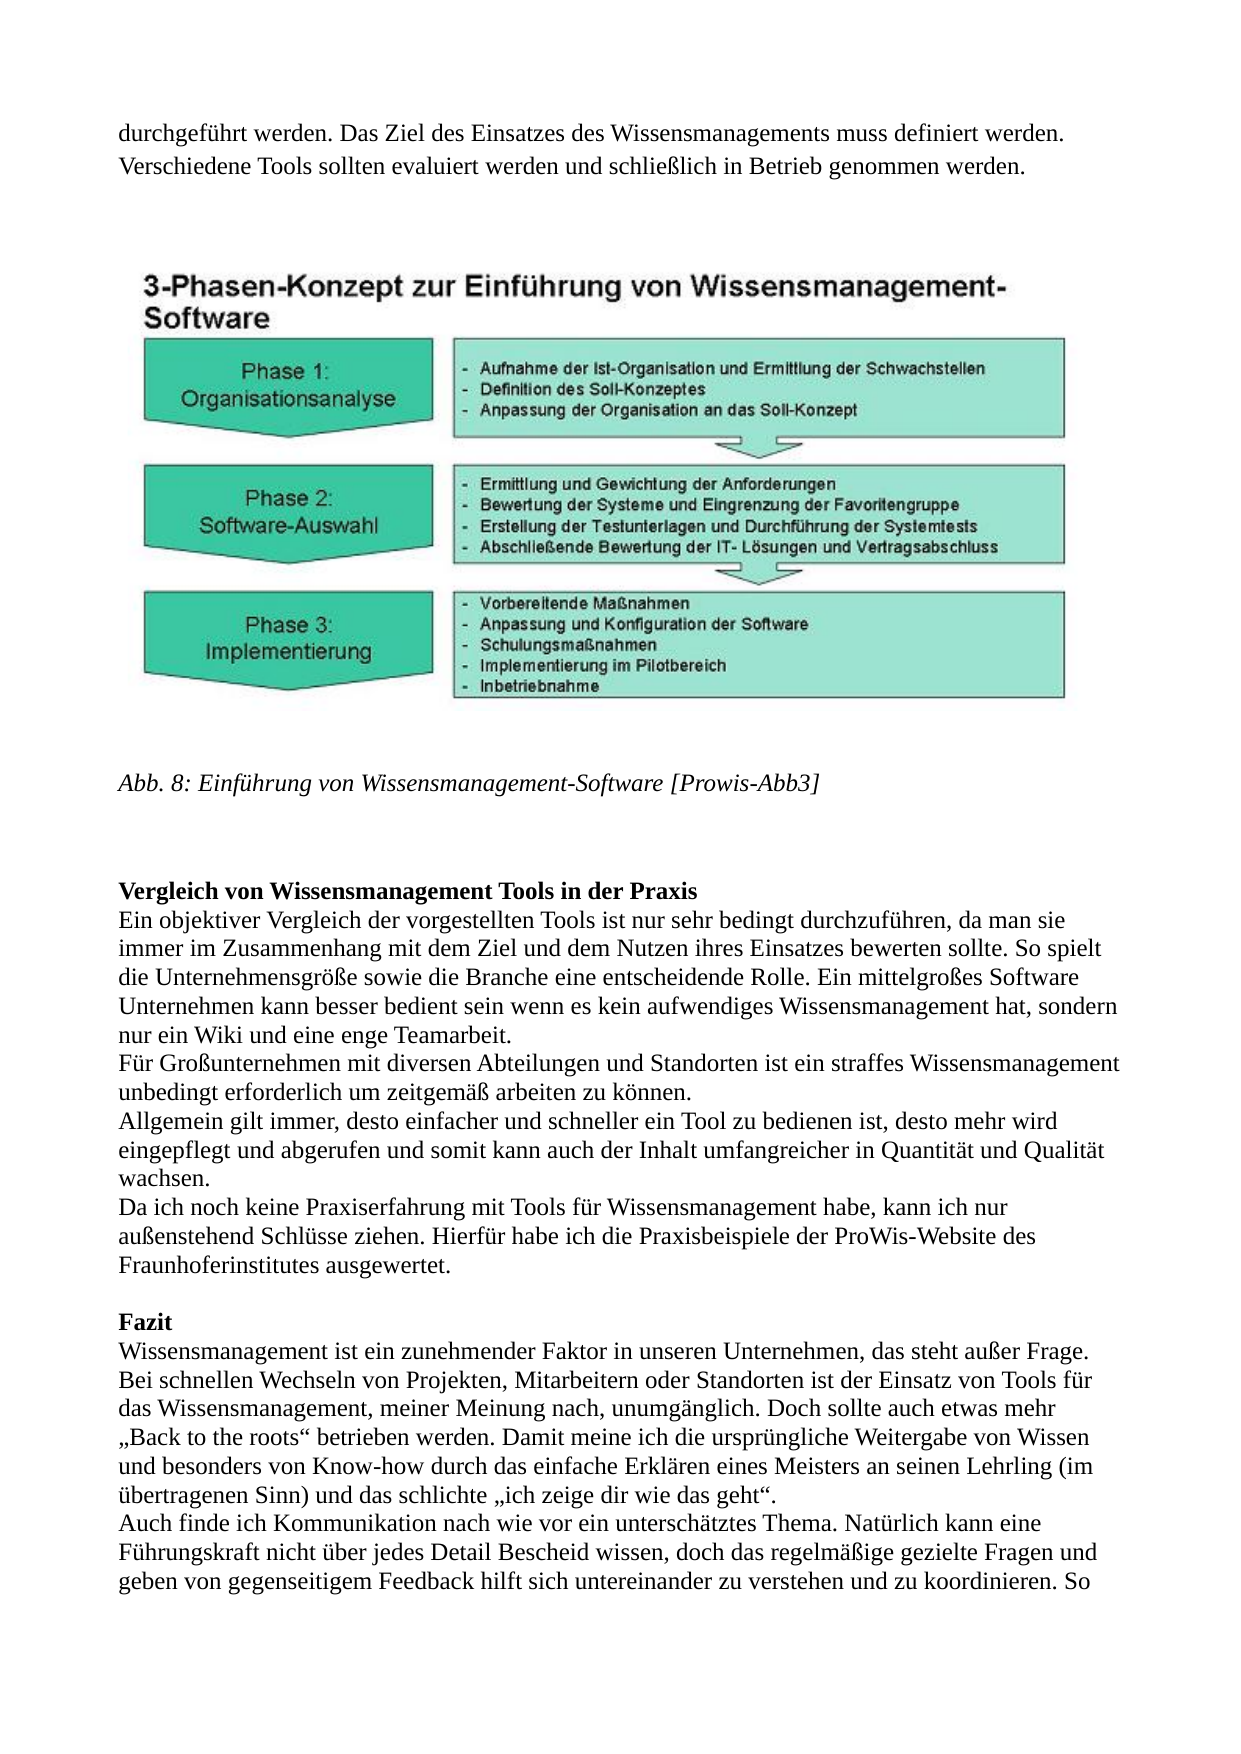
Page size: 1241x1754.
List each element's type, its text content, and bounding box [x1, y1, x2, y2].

text Fazit [118, 1307, 1122, 1336]
text Für Großunternehmen mit diversen Abteilungen und Standorten ist ein straffes Wissensmanagement unbedingt erforderlich um zeitgemäß arbeiten zu können. [118, 1048, 1122, 1106]
text Wissensmanagement ist ein zunehmender Faktor in unseren Unternehmen, das steht außer Frage. Bei schnellen Wechseln von Projekten, Mitarbeitern oder Standorten ist der Einsatz von Tools für das Wissensmanagement, meiner Meinung nach, unumgänglich. Doch sollte auch etwas mehr „Back to the roots“ betrieben werden. Damit meine ich die ursprüngliche Weitergabe von Wissen und besonders von Know-how durch das einfache Erklären eines Meisters an seinen Lehrling (im übertragenen Sinn) und das schlichte „ich zeige dir wie das geht“. [118, 1336, 1122, 1508]
text Da ich noch keine Praxiserfahrung mit Tools für Wissensmanagement habe, kann ich nur außenstehend Schlüsse ziehen. Hierfür habe ich die Praxisbeispiele der ProWis-Website des Fraunhoferinstitutes ausgewertet. [118, 1192, 1122, 1278]
text Ein objektiver Vergleich der vorgestellten Tools ist nur sehr bedingt durchzuführen, da man sie immer im Zusammenhang mit dem Ziel und dem Nutzen ihres Einsatzes bewerten sollte. So spielt die Unternehmensgröße sowie die Branche eine entscheidende Rolle. Ein mittelgroßes Software Unternehmen kann besser bedient sein wenn es kein aufwendiges Wissensmanagement hat, sondern nur ein Wiki und eine enge Teamarbeit. [118, 905, 1122, 1048]
text Abb. 8: Einführung von Wissensmanagement-Software [Prowis-Abb3] [118, 768, 1122, 797]
text Allgemein gilt immer, desto einfacher und schneller ein Tool zu bedienen ist, desto mehr wird eingepflegt und abgerufen und somit kann auch der Inhalt umfangreicher in Quantität und Qualität wachsen. [118, 1106, 1122, 1192]
text Auch finde ich Kommunikation nach wie vor ein unterschätztes Thema. Natürlich kann eine Führungskraft nicht über jedes Detail Bescheid wissen, doch das regelmäßige gezielte Fragen und geben von gegenseitigem Feedback hilft sich untereinander zu verstehen und zu koordinieren. So [118, 1508, 1122, 1595]
picture [127, 260, 1084, 711]
text Vergleich von Wissensmanagement Tools in der Praxis [118, 876, 1122, 905]
text durchgeführt werden. Das Ziel des Einsatzes des Wissensmanagements muss definiert werden. Verschiedene Tools sollten evaluiert werden und schließlich in Betrieb genommen werden. [118, 118, 1122, 180]
